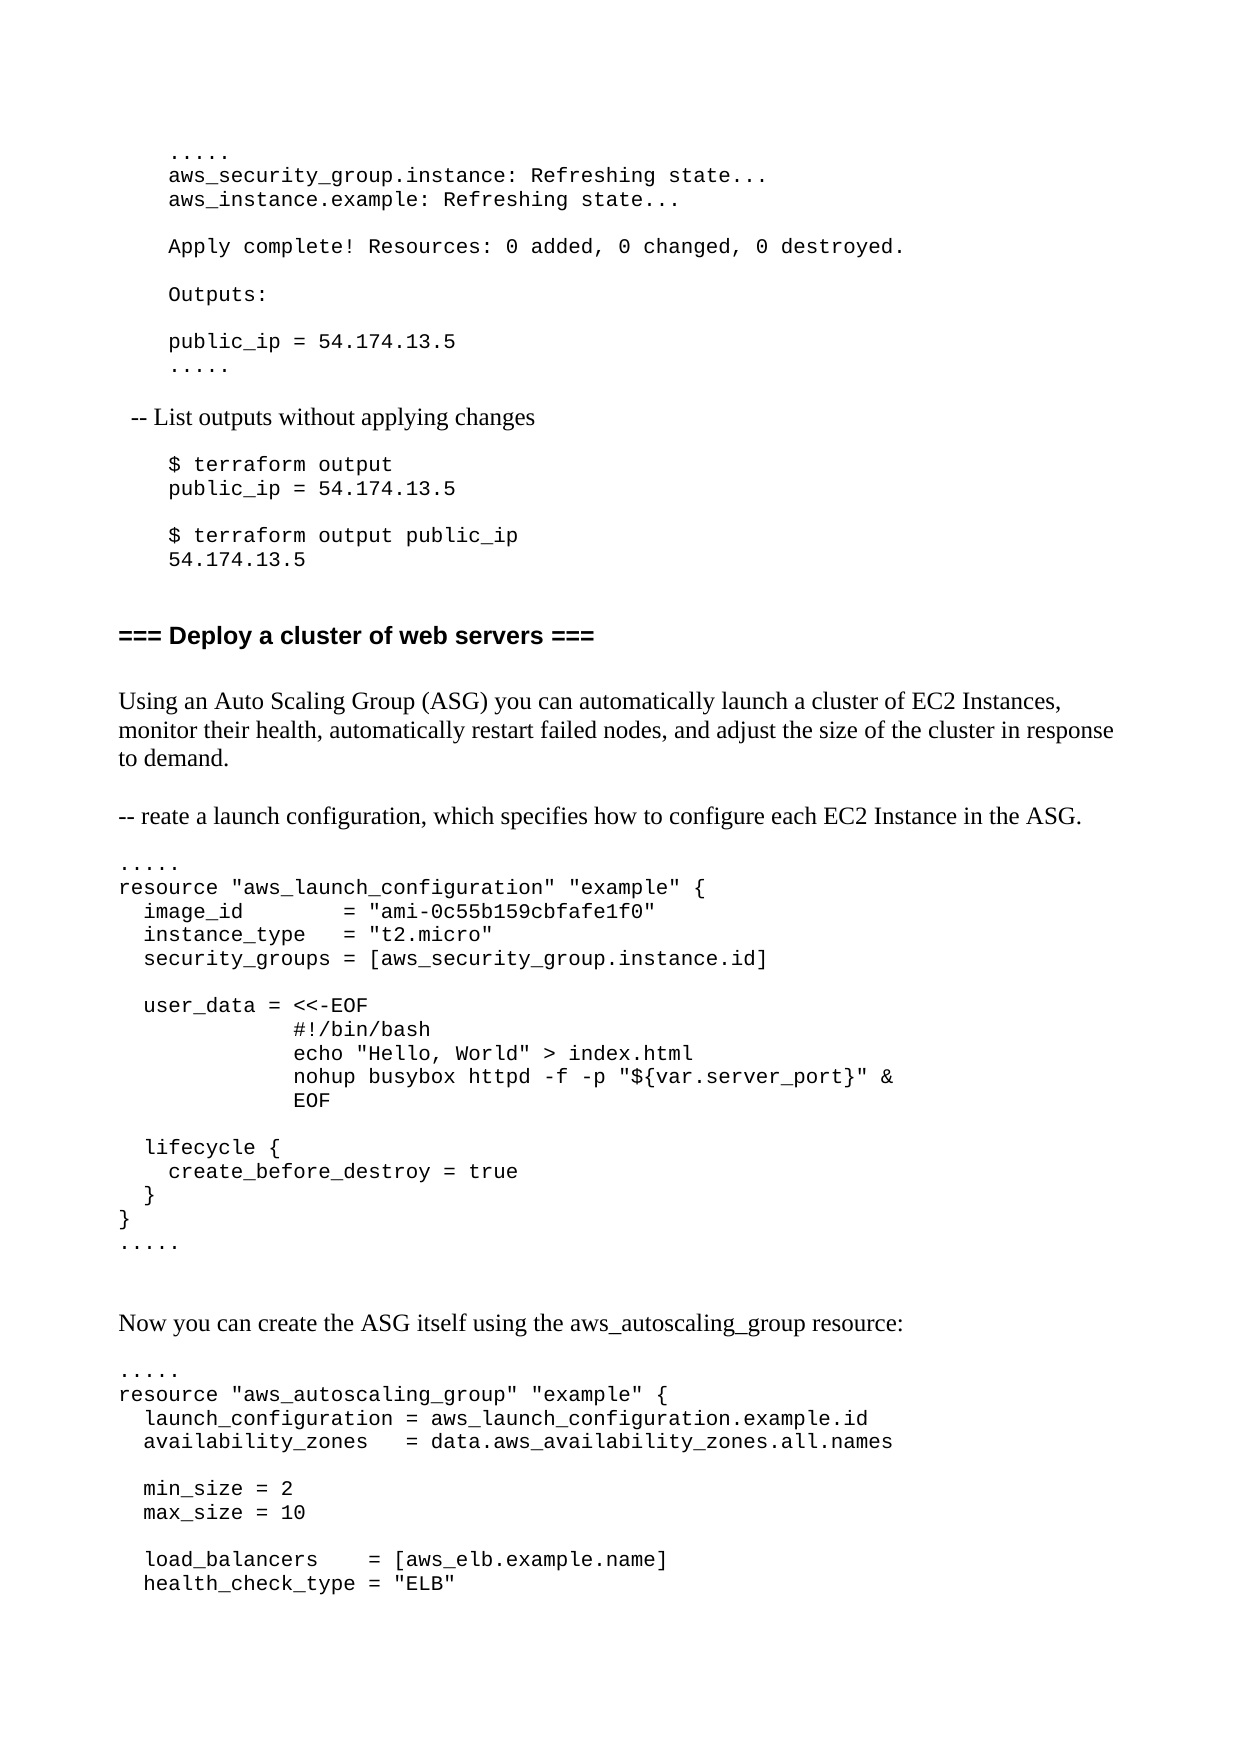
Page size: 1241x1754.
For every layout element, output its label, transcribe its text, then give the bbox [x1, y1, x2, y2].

text aws_instance.example: Refreshing state... [118, 189, 1122, 213]
text aws_security_group.instance: Refreshing state... [118, 165, 1122, 189]
text Now you can create the ASG itself using the aws_autoscaling_group resource: [118, 1308, 1122, 1337]
text instance_type = "t2.micro" [118, 924, 1122, 948]
text image_id = "ami-0c55b159cbfafe1f0" [118, 901, 1122, 924]
text launch_configuration = aws_launch_configuration.example.id [118, 1407, 1122, 1431]
text ..... [118, 1232, 1122, 1255]
text lifecycle { [118, 1137, 1122, 1161]
text health_check_type = "ELB" [118, 1573, 1122, 1597]
text 54.174.13.5 [118, 549, 1122, 572]
text ..... [118, 142, 1122, 165]
text public_ip = 54.174.13.5 [118, 331, 1122, 354]
text Apply complete! Resources: 0 added, 0 changed, 0 destroyed. [118, 236, 1122, 260]
text min_size = 2 [118, 1478, 1122, 1502]
text $ terraform output public_ip [118, 525, 1122, 549]
text EOF [118, 1090, 1122, 1113]
text echo "Hello, World" > index.html [118, 1043, 1122, 1066]
text $ terraform output [118, 454, 1122, 478]
text nohup busybox httpd -f -p "${var.server_port}" & [118, 1066, 1122, 1090]
text -- reate a launch configuration, which specifies how to configure each EC2 Instance in the ASG. [118, 801, 1122, 830]
text resource "aws_autoscaling_group" "example" { [118, 1384, 1122, 1407]
text } [118, 1208, 1122, 1232]
text ..... [118, 354, 1122, 378]
text -- List outputs without applying changes [118, 402, 1122, 431]
subtitle === Deploy a cluster of web servers === [118, 621, 1122, 650]
text resource "aws_launch_configuration" "example" { [118, 877, 1122, 901]
text load_balancers = [aws_elb.example.name] [118, 1549, 1122, 1573]
text user_data = <<-EOF [118, 995, 1122, 1019]
text } [118, 1184, 1122, 1208]
text create_before_destroy = true [118, 1161, 1122, 1184]
text availability_zones = data.aws_availability_zones.all.names [118, 1431, 1122, 1455]
text ..... [118, 1360, 1122, 1384]
text Outputs: [118, 284, 1122, 307]
text #!/bin/bash [118, 1019, 1122, 1043]
text ..... [118, 853, 1122, 877]
text Using an Auto Scaling Group (ASG) you can automatically launch a cluster of EC2 Instances, monitor their health, automatically restart failed nodes, and adjust the size of the cluster in response to demand. [118, 686, 1122, 772]
text public_ip = 54.174.13.5 [118, 478, 1122, 502]
text max_size = 10 [118, 1502, 1122, 1526]
text security_groups = [aws_security_group.instance.id] [118, 948, 1122, 972]
